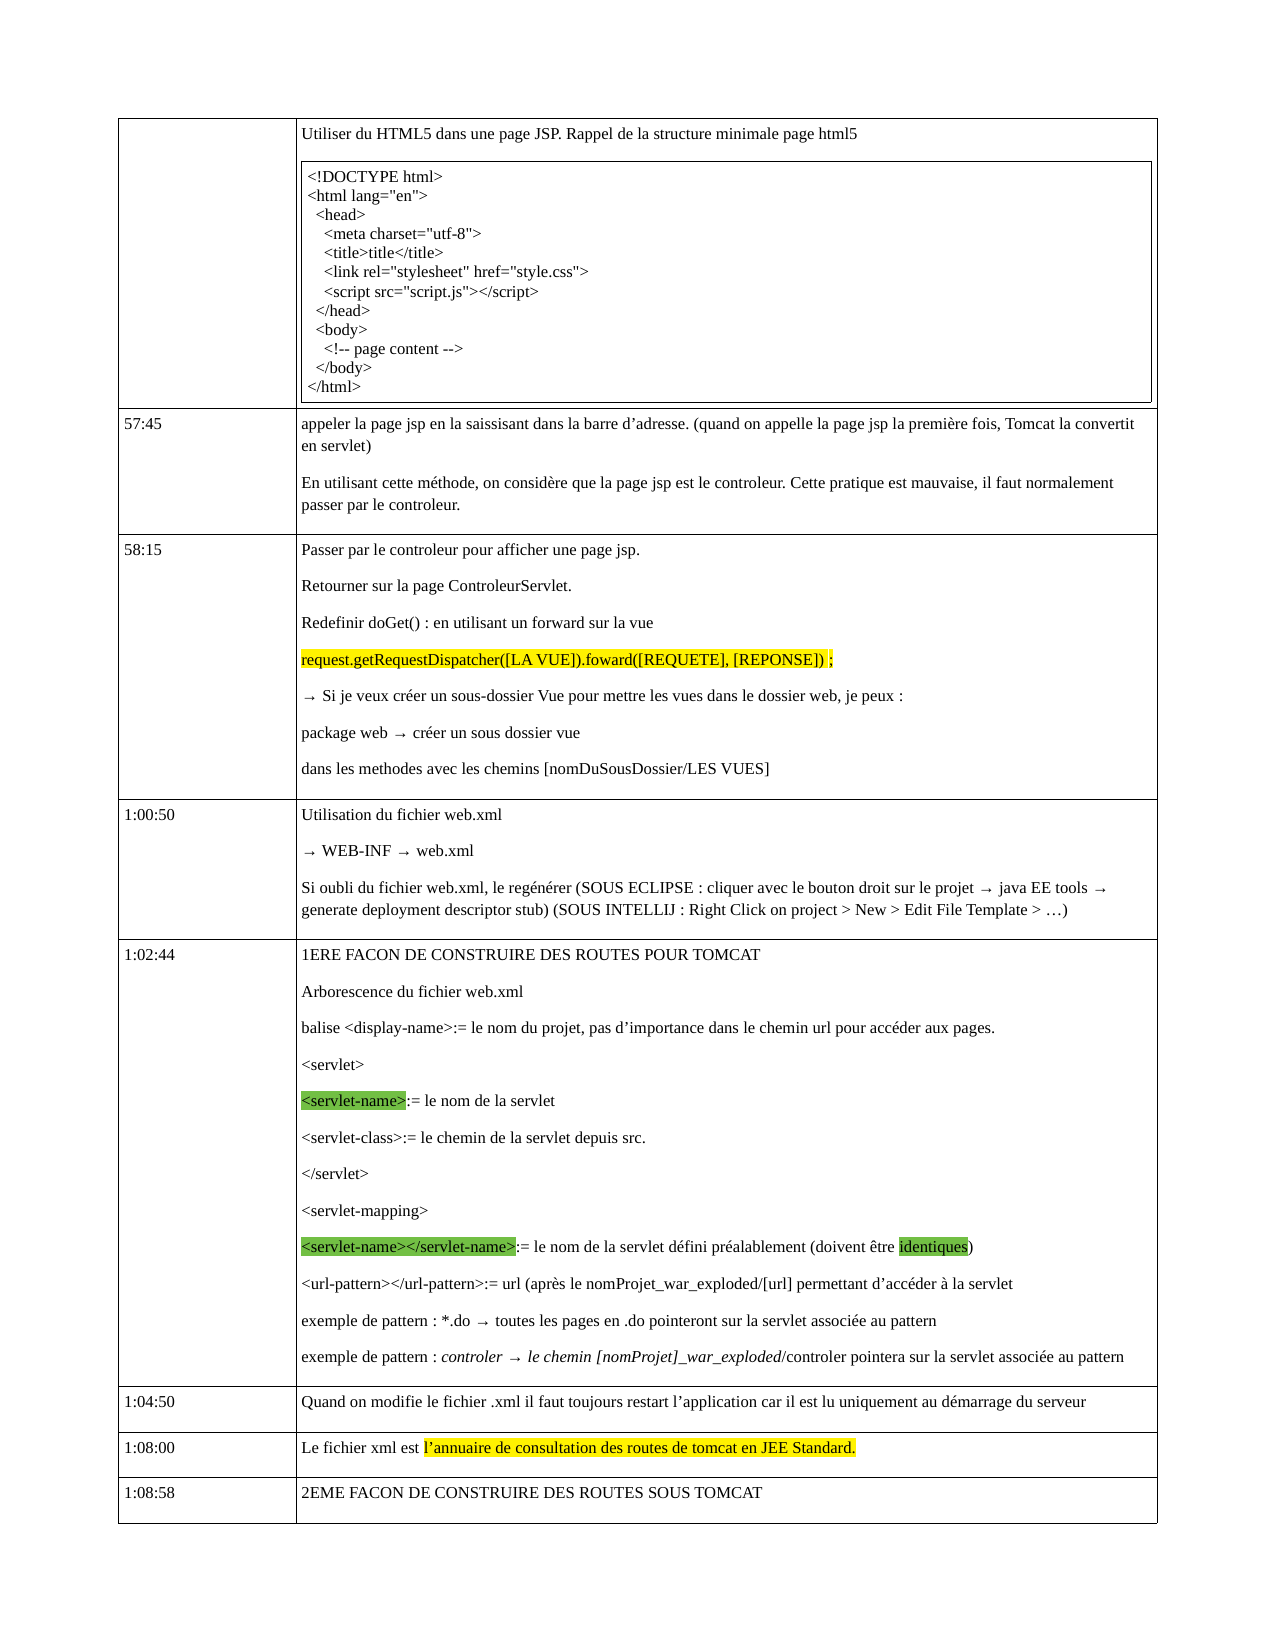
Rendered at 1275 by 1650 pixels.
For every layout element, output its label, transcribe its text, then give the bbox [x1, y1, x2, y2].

table_cell appeler la page jsp en la saissisant dans la barre d’adresse. (quand on appelle la page jsp la première fois, Tomcat la convertit en servlet) En utilisant cette méthode, on considère que la page jsp est le controleur. Cette pratique est mauvaise, il faut normalement passer par le controleur. [297, 409, 1157, 534]
table_cell 1ERE FACON DE CONSTRUIRE DES ROUTES POUR TOMCAT Arborescence du fichier web.xml balise <display-name>:= le nom du projet, pas d’importance dans le chemin url pour accéder aux pages. <servlet> <servlet-name>:= le nom de la servlet <servlet-class>:= le chemin de la servlet depuis src. </servlet> <servlet-mapping> <servlet-name></servlet-name>:= le nom de la servlet défini préalablement (doivent être identiques) <url-pattern></url-pattern>:= url (après le nomProjet_war_exploded/[url] permettant d’accéder à la servlet exemple de pattern : *.do → toutes les pages en .do pointeront sur la servlet associée au pattern exemple de pattern : controler → le chemin [nomProjet]_war_exploded/controler pointera sur la servlet associée au pattern [297, 940, 1157, 1386]
table_cell 1:02:44 [119, 940, 296, 1386]
table_cell Le fichier xml est l’annuaire de consultation des routes de tomcat en JEE Standard. [297, 1433, 1157, 1477]
table_cell 2EME FACON DE CONSTRUIRE DES ROUTES SOUS TOMCAT [297, 1478, 1157, 1522]
table_cell 1:08:00 [119, 1433, 296, 1477]
table_cell 58:15 [119, 535, 296, 798]
table_cell [119, 119, 296, 408]
table_cell Utiliser du HTML5 dans une page JSP. Rappel de la structure minimale page html5 [297, 119, 1157, 408]
table_header <!DOCTYPE html> <html lang="en"> <head> <meta charset="utf-8"> <title>title</title> <link rel="stylesheet" href="style.css"> <script src="script.js"></script> </head> <body> <!-- page content --> </body> </html> [302, 162, 1151, 402]
table_cell Passer par le controleur pour afficher une page jsp. Retourner sur la page ControleurServlet. Redefinir doGet() : en utilisant un forward sur la vue request.getRequestDispatcher([LA VUE]).foward([REQUETE], [REPONSE]) ; → Si je veux créer un sous-dossier Vue pour mettre les vues dans le dossier web, je peux : package web → créer un sous dossier vue dans les methodes avec les chemins [nomDuSousDossier/LES VUES] [297, 535, 1157, 798]
table_cell 1:08:58 [119, 1478, 296, 1522]
table_cell Quand on modifie le fichier .xml il faut toujours restart l’application car il est lu uniquement au démarrage du serveur [297, 1387, 1157, 1432]
table_cell 1:04:50 [119, 1387, 296, 1432]
table_cell Utilisation du fichier web.xml → WEB-INF → web.xml Si oubli du fichier web.xml, le regénérer (SOUS ECLIPSE : cliquer avec le bouton droit sur le projet → java EE tools → generate deployment descriptor stub) (SOUS INTELLIJ : Right Click on project > New > Edit File Template > …) [297, 800, 1157, 939]
table_cell 1:00:50 [119, 800, 296, 939]
table_cell 57:45 [119, 409, 296, 534]
